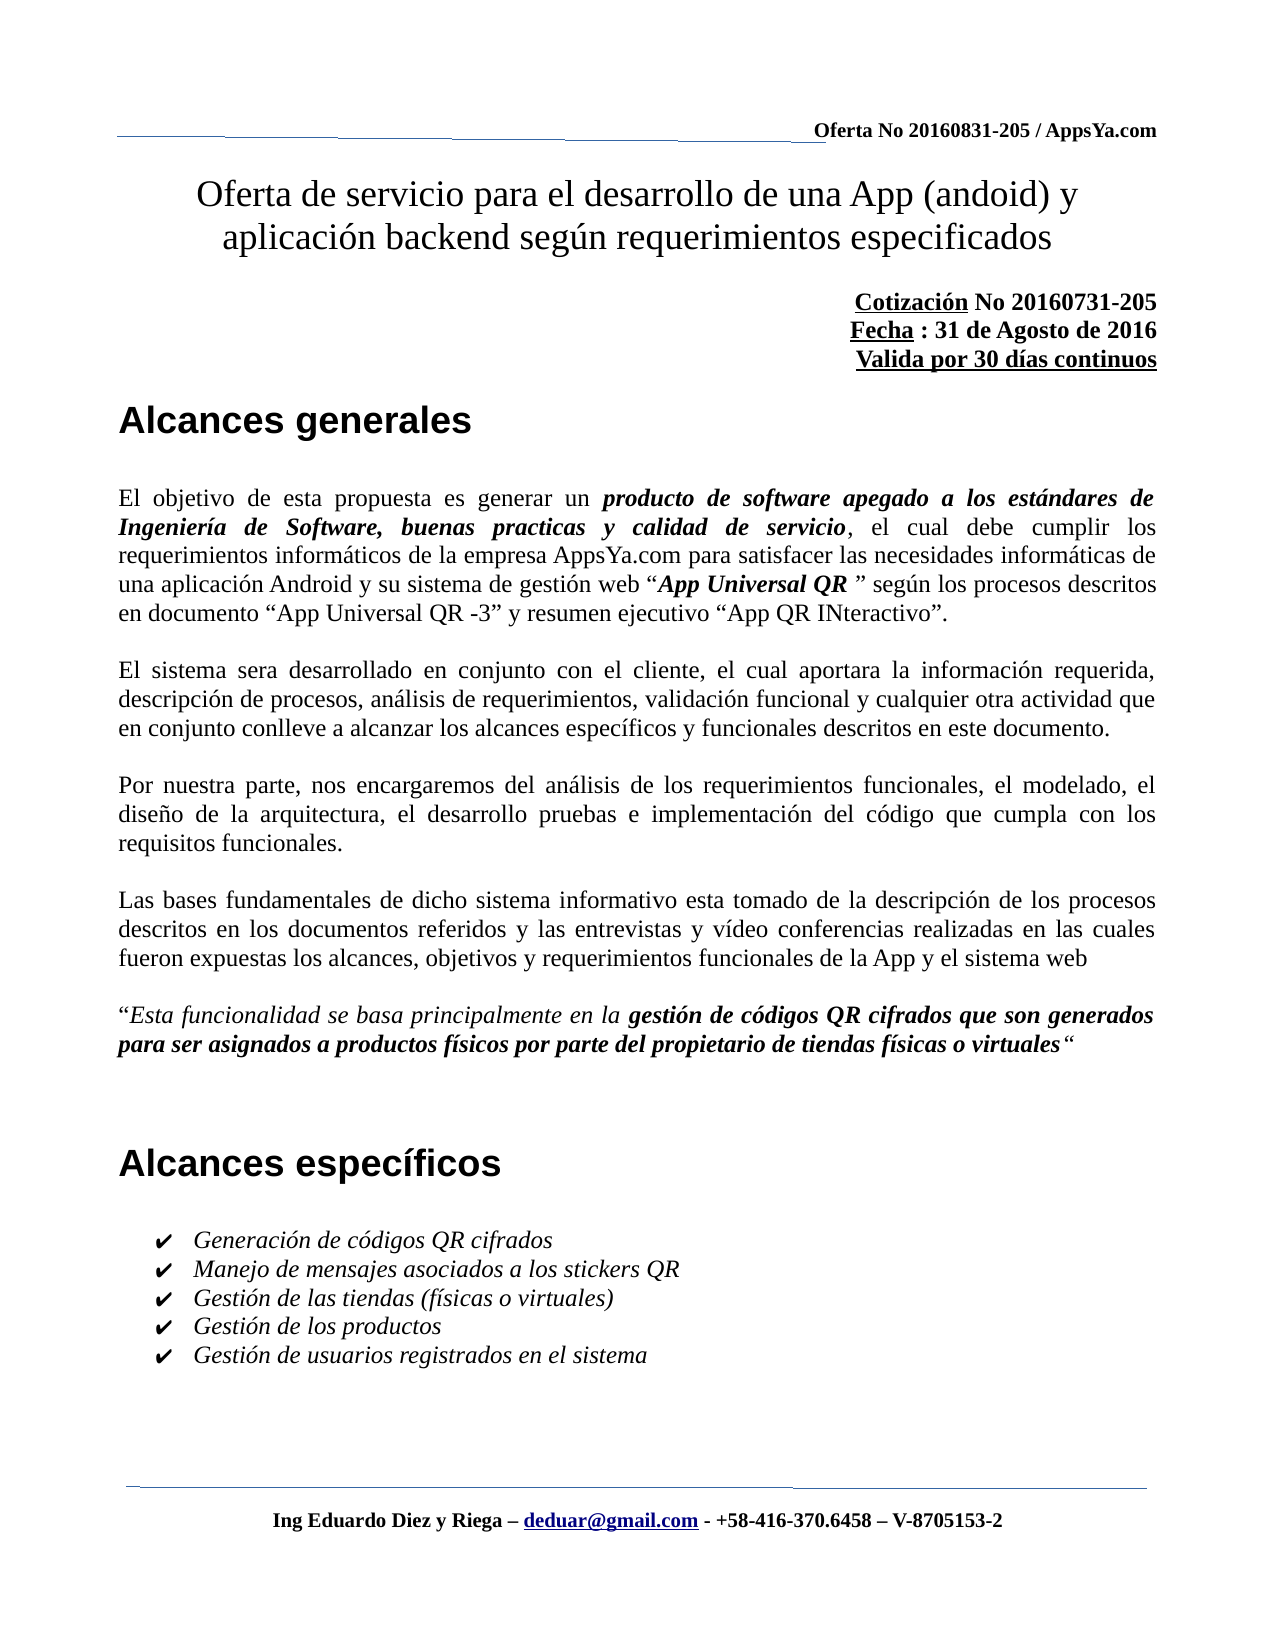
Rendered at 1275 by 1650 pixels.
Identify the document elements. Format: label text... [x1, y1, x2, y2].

list Generación de códigos QR cifrados [156, 1225, 1157, 1254]
list Manejo de mensajes asociados a los stickers QR [156, 1254, 1157, 1283]
text Las bases fundamentales de dicho sistema informativo esta tomado de la descripción de los procesos descritos en los documentos referidos y las entrevistas y vídeo conferencias realizadas en las cuales fueron expuestas los alcances, objetivos y requerimientos funcionales de la App y el sistema web [118, 885, 1157, 972]
text Fecha : 31 de Agosto de 2016 [118, 315, 1157, 344]
text Por nuestra parte, nos encargaremos del análisis de los requerimientos funcionales, el modelado, el diseño de la arquitectura, el desarrollo pruebas e implementación del código que cumpla con los requisitos funcionales. [118, 770, 1157, 857]
text El objetivo de esta propuesta es generar un producto de software apegado a los estándares de Ingeniería de Software, buenas practicas y calidad de servicio, el cual debe cumplir los requerimientos informáticos de la empresa AppsYa.com para satisfacer las necesidades informáticas de una aplicación Android y su sistema de gestión web “App Universal QR ” según los procesos descritos en documento “App Universal QR -3” y resumen ejecutivo “App QR INteractivo”. [118, 483, 1157, 627]
text El sistema sera desarrollado en conjunto con el cliente, el cual aportara la información requerida, descripción de procesos, análisis de requerimientos, validación funcional y cualquier otra actividad que en conjunto conlleve a alcanzar los alcances específicos y funcionales descritos en este documento. [118, 655, 1157, 742]
text Cotización No 20160731-205 [118, 287, 1157, 315]
list Gestión de los productos [156, 1311, 1157, 1340]
text Valida por 30 días continuos [118, 344, 1157, 373]
subtitle Alcances específicos [118, 1140, 1157, 1184]
text Oferta de servicio para el desarrollo de una App (andoid) y aplicación backend según requerimientos especificados [118, 172, 1157, 258]
subtitle Alcances generales [118, 398, 1157, 442]
list Gestión de usuarios registrados en el sistema [156, 1340, 1157, 1369]
text “Esta funcionalidad se basa principalmente en la gestión de códigos QR cifrados que son generados para ser asignados a productos físicos por parte del propietario de tiendas físicas o virtuales“ [118, 1000, 1157, 1058]
list Gestión de las tiendas (físicas o virtuales) [156, 1283, 1157, 1311]
